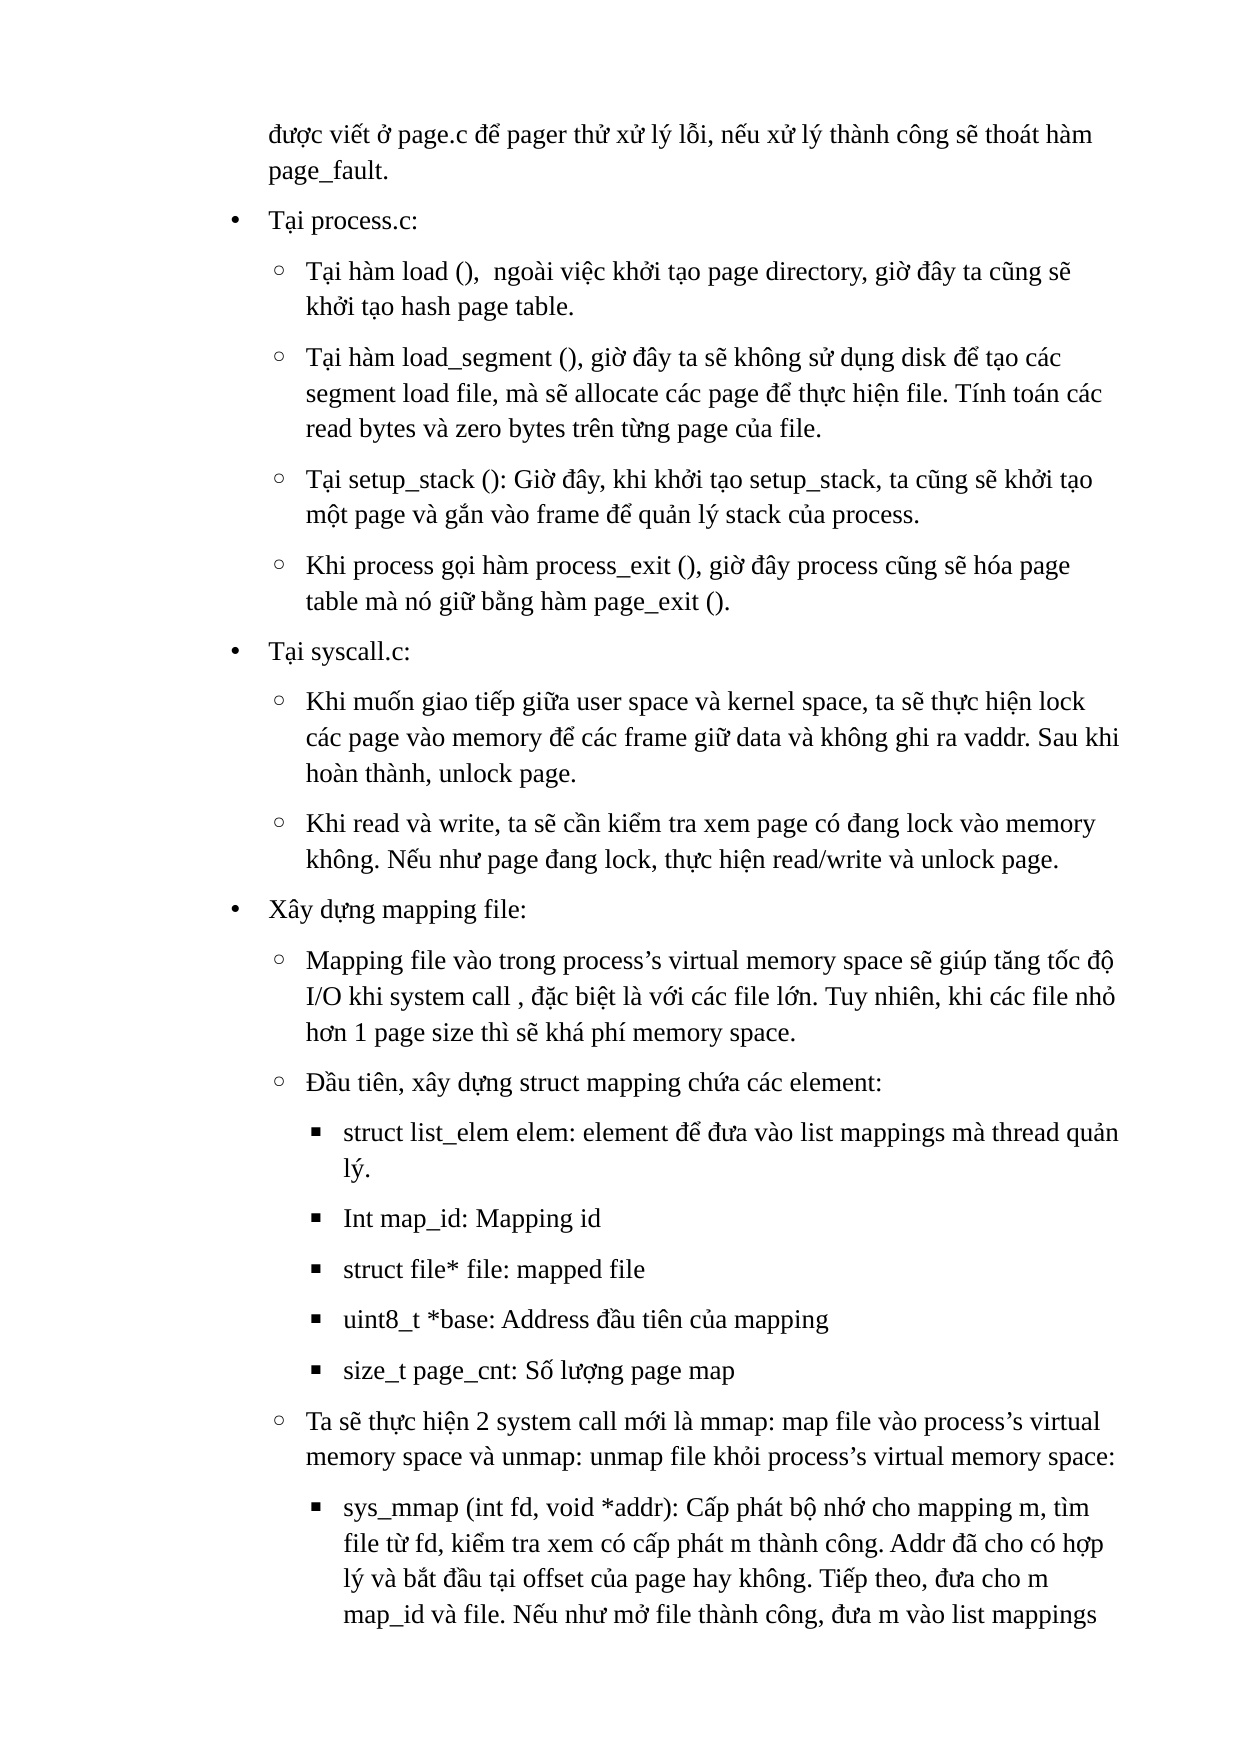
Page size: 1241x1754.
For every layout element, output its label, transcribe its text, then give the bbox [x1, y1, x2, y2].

list Mapping file vào trong process’s virtual memory space sẽ giúp tăng tốc độ I/O khi system call , đặc biệt là với các file lớn. Tuy nhiên, khi các file nhỏ hơn 1 page size thì sẽ khá phí memory space. [268, 944, 1122, 1047]
list Đầu tiên, xây dựng struct mapping chứa các element: [268, 1066, 1122, 1097]
list size_t page_cnt: Số lượng page map [306, 1354, 1122, 1385]
list Khi process gọi hàm process_exit (), giờ đây process cũng sẽ hóa page table mà nó giữ bằng hàm page_exit (). [268, 549, 1122, 616]
list Xây dựng mapping file: [231, 893, 1122, 925]
list được viết ở page.c để pager thử xử lý lỗi, nếu xử lý thành công sẽ thoát hàm page_fault. [231, 118, 1122, 185]
list uint8_t *base: Address đầu tiên của mapping [306, 1304, 1122, 1335]
list struct file* file: mapped file [306, 1253, 1122, 1284]
list Tại process.c: [231, 204, 1122, 235]
list Int map_id: Mapping id [306, 1203, 1122, 1234]
list Tại hàm load (), ngoài việc khởi tạo page directory, giờ đây ta cũng sẽ khởi tạo hash page table. [268, 255, 1122, 322]
list Tại setup_stack (): Giờ đây, khi khởi tạo setup_stack, ta cũng sẽ khởi tạo một page và gắn vào frame để quản lý stack của process. [268, 463, 1122, 530]
list Khi read và write, ta sẽ cần kiểm tra xem page có đang lock vào memory không. Nếu như page đang lock, thực hiện read/write và unlock page. [268, 807, 1122, 874]
list Khi muốn giao tiếp giữa user space và kernel space, ta sẽ thực hiện lock các page vào memory để các frame giữ data và không ghi ra vaddr. Sau khi hoàn thành, unlock page. [268, 686, 1122, 788]
list Ta sẽ thực hiện 2 system call mới là mmap: map file vào process’s virtual memory space và unmap: unmap file khỏi process’s virtual memory space: [268, 1405, 1122, 1472]
list Tại syscall.c: [231, 635, 1122, 666]
list struct list_elem elem: element để đưa vào list mappings mà thread quản lý. [306, 1116, 1122, 1183]
list Tại hàm load_segment (), giờ đây ta sẽ không sử dụng disk để tạo các segment load file, mà sẽ allocate các page để thực hiện file. Tính toán các read bytes và zero bytes trên từng page của file. [268, 341, 1122, 443]
list sys_mmap (int fd, void *addr): Cấp phát bộ nhớ cho mapping m, tìm file từ fd, kiểm tra xem có cấp phát m thành công. Addr đã cho có hợp lý và bắt đầu tại offset của page hay không. Tiếp theo, đưa cho m map_id và file. Nếu như mở file thành công, đưa m vào list mappings [306, 1491, 1122, 1629]
